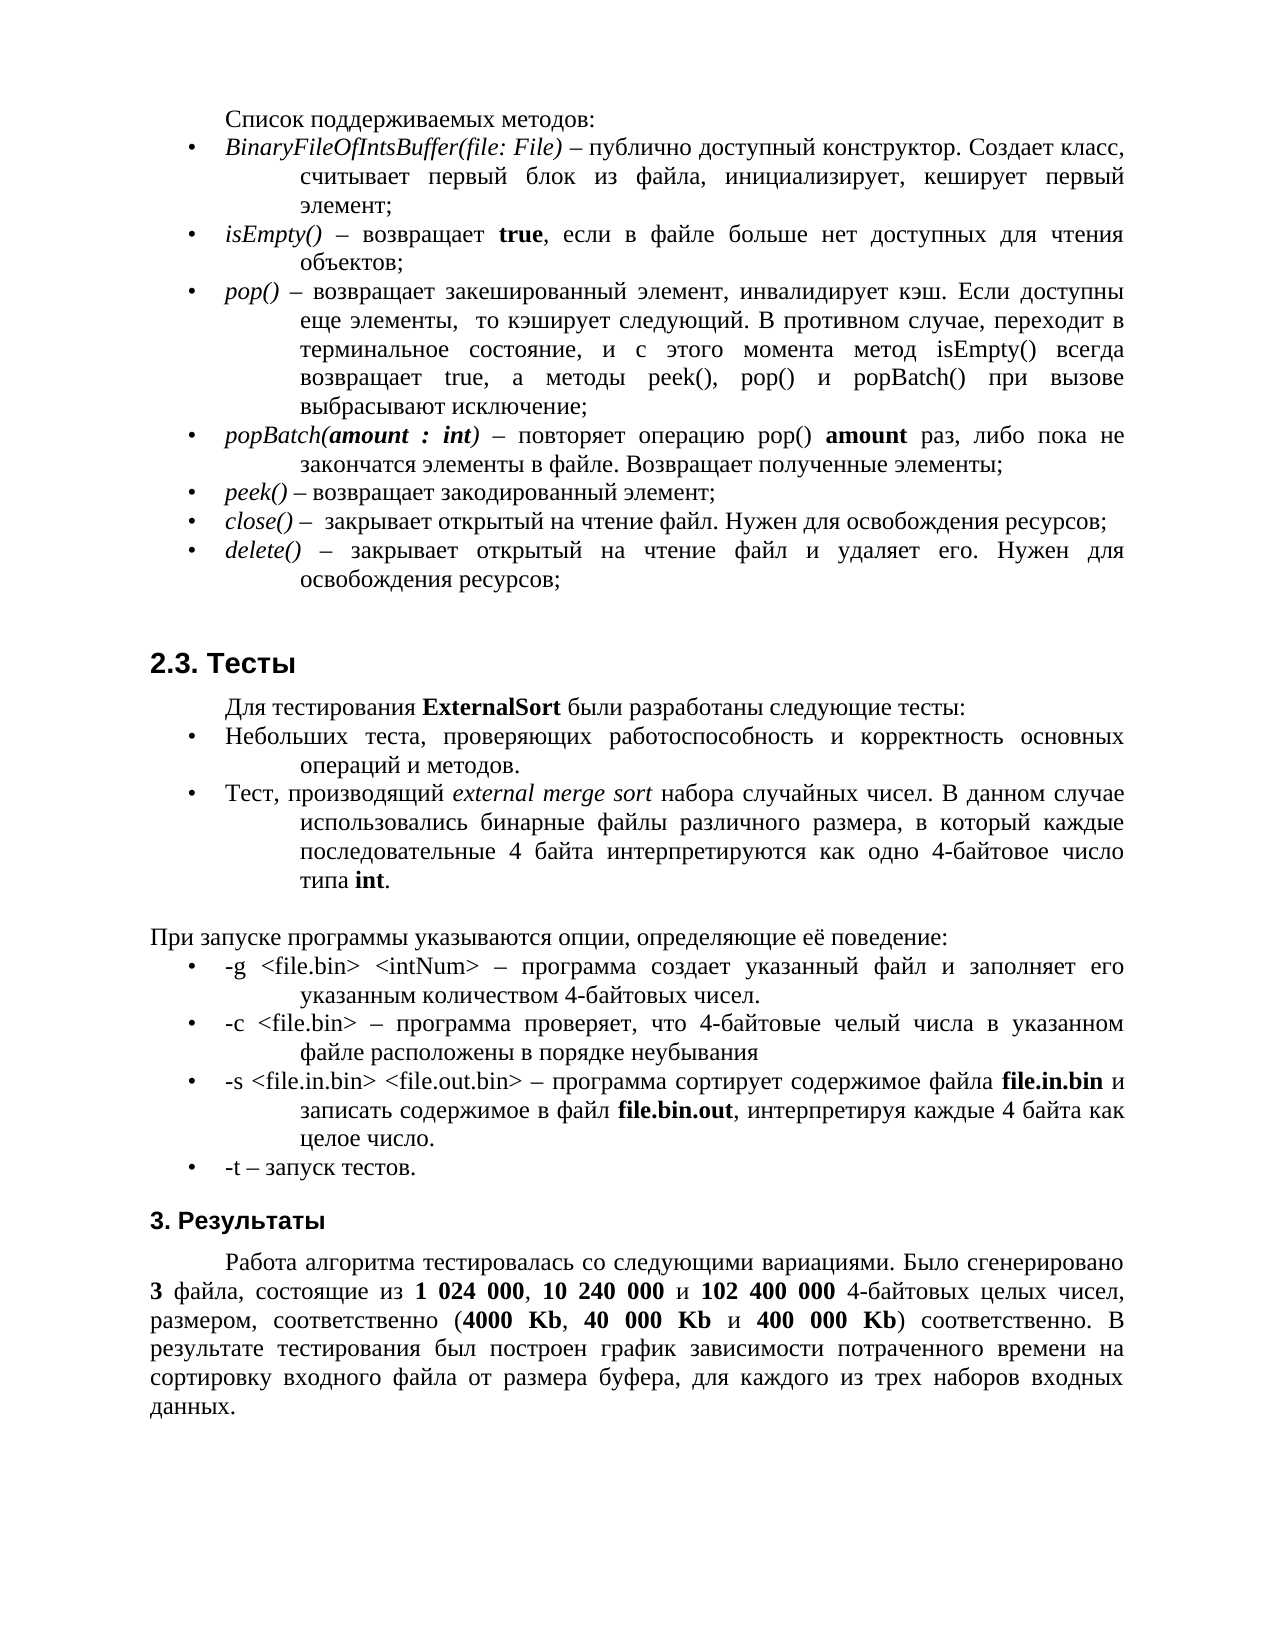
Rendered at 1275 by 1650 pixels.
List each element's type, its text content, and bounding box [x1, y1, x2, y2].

text Для тестирования ExternalSort были разработаны следующие тесты: [150, 692, 1125, 721]
list Небольших теста, проверяющих работоспособность и корректность основных операций и методов. [187, 721, 1125, 778]
list -с <file.bin> – программа проверяет, что 4-байтовые челый числа в указанном файле расположены в порядке неубывания [187, 1008, 1125, 1066]
list pop() – возвращает закешированный элемент, инвалидирует кэш. Если доступны еще элементы, то кэширует следующий. В противном случае, переходит в терминальное состояние, и с этого момента метод isEmpty() всегда возвращает true, а методы peek(), pop() и popBatch() при вызове выбрасывают исключение; [187, 276, 1125, 420]
text При запуске программы указываются опции, определяющие её поведение: [150, 922, 1125, 951]
text Список поддерживаемых методов: [150, 104, 1125, 132]
list BinaryFileOfIntsBuffer(file: File) – публично доступный конструктор. Создает класс, считывает первый блок из файла, инициализирует, кеширует первый элемент; [187, 132, 1125, 219]
text 2.3. Тесты [150, 646, 1125, 680]
list close() – закрывает открытый на чтение файл. Нужен для освобождения ресурсов; [187, 506, 1125, 535]
list isEmpty() – возвращает true, если в файле больше нет доступных для чтения объектов; [187, 219, 1125, 276]
list -t – запуск тестов. [187, 1152, 1125, 1181]
list -s <file.in.bin> <file.out.bin> – программа сортирует содержимое файла file.in.bin и записать содержимое в файл file.bin.out, интерпретируя каждые 4 байта как целое число. [187, 1066, 1125, 1152]
list Тест, производящий external merge sort набора случайных чисел. В данном случае использовались бинарные файлы различного размера, в который каждые последовательные 4 байта интерпретируются как одно 4-байтовое число типа int. [187, 778, 1125, 893]
list popBatch(amount : int) – повторяет операцию pop() amount раз, либо пока не закончатся элементы в файле. Возвращает полученные элементы; [187, 420, 1125, 477]
list delete() – закрывает открытый на чтение файл и удаляет его. Нужен для освобождения ресурсов; [187, 535, 1125, 592]
list peek() – возвращает закодированный элемент; [187, 477, 1125, 506]
list -g <file.bin> <intNum> – программа создает указанный файл и заполняет его указанным количеством 4-байтовых чисел. [187, 951, 1125, 1008]
text 3. Результаты [150, 1206, 1125, 1235]
text Работа алгоритма тестировалась со следующими вариациями. Было сгенерировано 3 файла, состоящие из 1 024 000, 10 240 000 и 102 400 000 4-байтовых целых чисел, размером, соответственно (4000 Kb, 40 000 Kb и 400 000 Kb) соответственно. В результате тестирования был построен график зависимости потраченного времени на сортировку входного файла от размера буфера, для каждого из трех наборов входных данных. [150, 1247, 1125, 1420]
